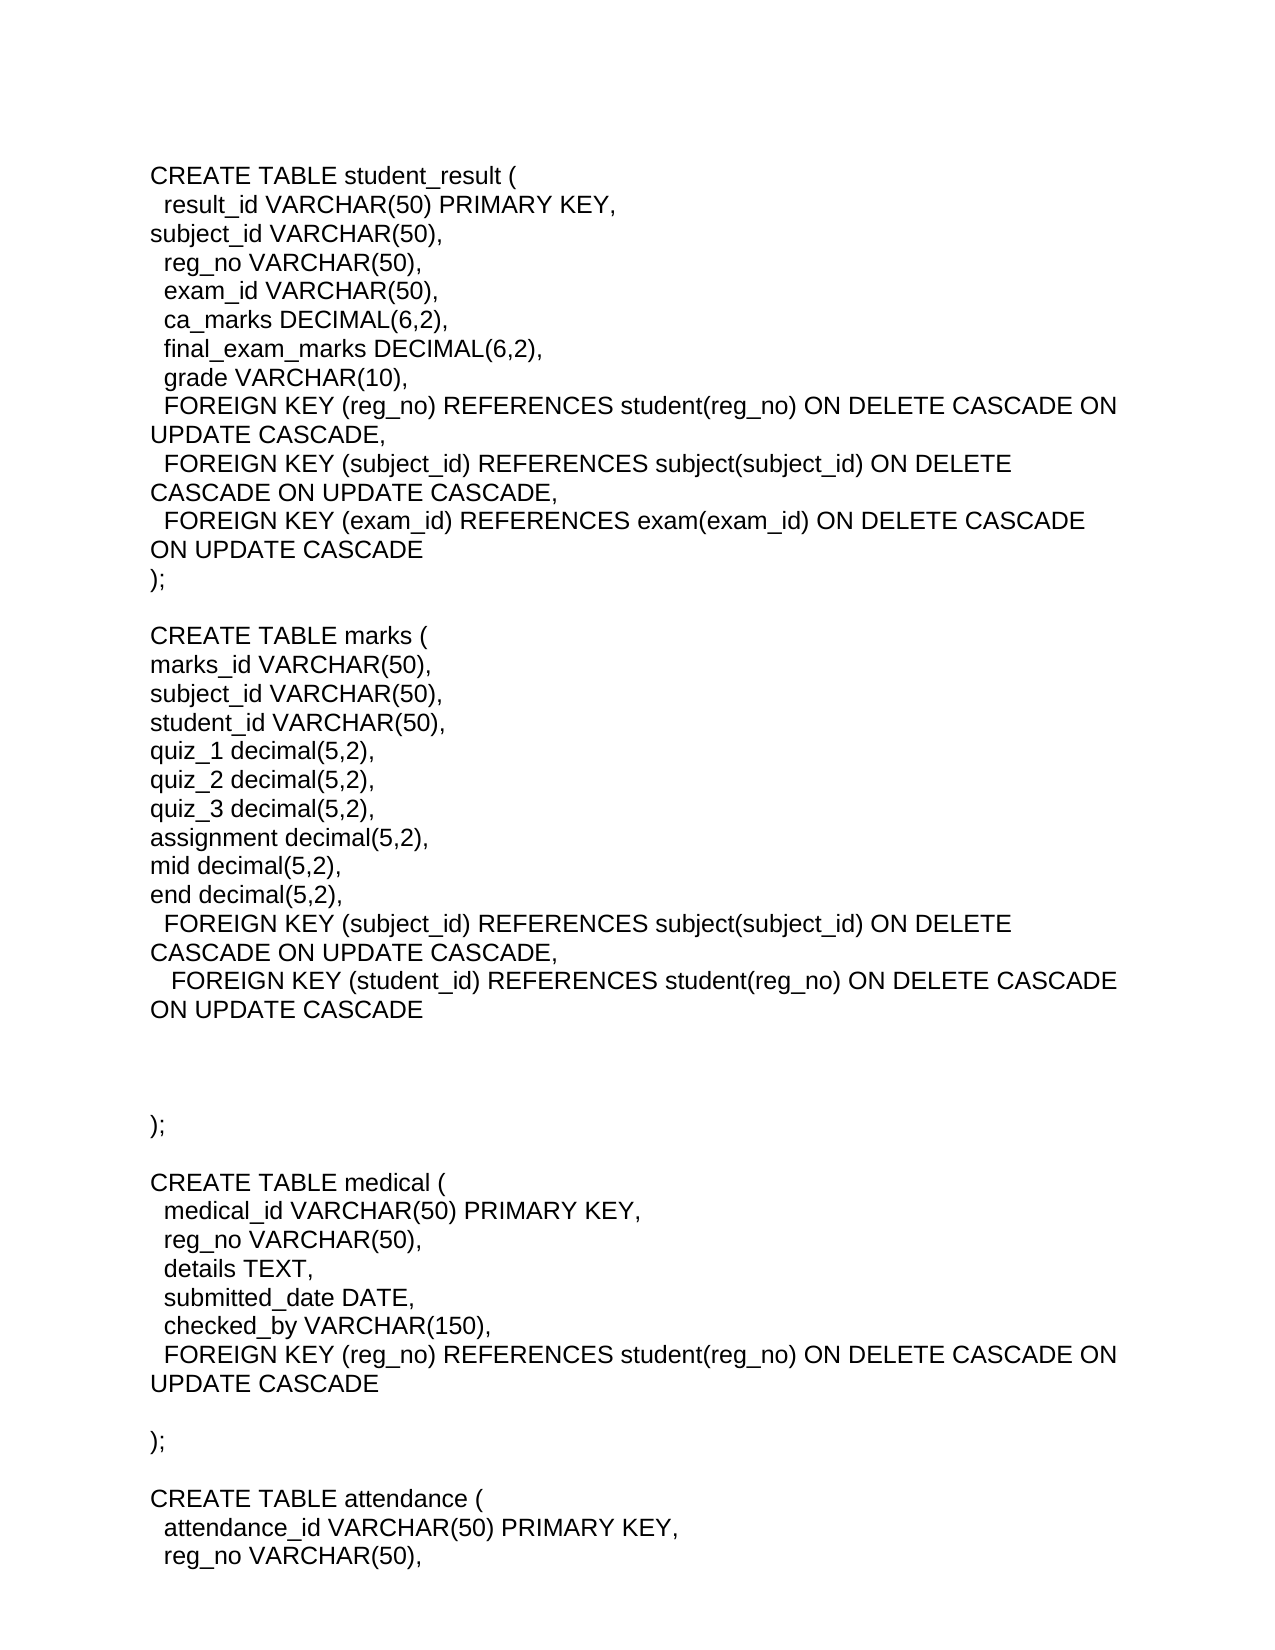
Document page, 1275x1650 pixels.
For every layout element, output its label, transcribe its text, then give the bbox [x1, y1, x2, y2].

text medical_id VARCHAR(50) PRIMARY KEY, [150, 1196, 1125, 1225]
text student_id VARCHAR(50), [150, 707, 1125, 736]
text quiz_1 decimal(5,2), [150, 736, 1125, 765]
text ); [150, 1426, 1125, 1455]
text submitted_date DATE, [150, 1282, 1125, 1311]
text attendance_id VARCHAR(50) PRIMARY KEY, [150, 1512, 1125, 1541]
text ); [150, 1110, 1125, 1139]
text details TEXT, [150, 1254, 1125, 1282]
text subject_id VARCHAR(50), [150, 679, 1125, 707]
text reg_no VARCHAR(50), [150, 247, 1125, 276]
text reg_no VARCHAR(50), [150, 1225, 1125, 1254]
text FOREIGN KEY (exam_id) REFERENCES exam(exam_id) ON DELETE CASCADE ON UPDATE CASCADE [150, 506, 1125, 564]
text result_id VARCHAR(50) PRIMARY KEY, [150, 190, 1125, 219]
text marks_id VARCHAR(50), [150, 650, 1125, 679]
text exam_id VARCHAR(50), [150, 276, 1125, 305]
text ca_marks DECIMAL(6,2), [150, 305, 1125, 334]
text reg_no VARCHAR(50), [150, 1541, 1125, 1570]
text CREATE TABLE attendance ( [150, 1484, 1125, 1512]
text quiz_3 decimal(5,2), [150, 794, 1125, 822]
text ); [150, 564, 1125, 592]
text FOREIGN KEY (reg_no) REFERENCES student(reg_no) ON DELETE CASCADE ON UPDATE CASCADE [150, 1340, 1125, 1397]
text FOREIGN KEY (subject_id) REFERENCES subject(subject_id) ON DELETE CASCADE ON UPDATE CASCADE, [150, 449, 1125, 506]
text checked_by VARCHAR(150), [150, 1311, 1125, 1340]
text mid decimal(5,2), [150, 851, 1125, 880]
text end decimal(5,2), [150, 880, 1125, 909]
text subject_id VARCHAR(50), [150, 219, 1125, 247]
text assignment decimal(5,2), [150, 822, 1125, 851]
text CREATE TABLE student_result ( [150, 161, 1125, 190]
text FOREIGN KEY (student_id) REFERENCES student(reg_no) ON DELETE CASCADE ON UPDATE CASCADE [150, 966, 1125, 1024]
text CREATE TABLE medical ( [150, 1167, 1125, 1196]
text CREATE TABLE marks ( [150, 621, 1125, 650]
text final_exam_marks DECIMAL(6,2), [150, 334, 1125, 362]
text quiz_2 decimal(5,2), [150, 765, 1125, 794]
text FOREIGN KEY (subject_id) REFERENCES subject(subject_id) ON DELETE CASCADE ON UPDATE CASCADE, [150, 909, 1125, 966]
text FOREIGN KEY (reg_no) REFERENCES student(reg_no) ON DELETE CASCADE ON UPDATE CASCADE, [150, 391, 1125, 449]
text grade VARCHAR(10), [150, 362, 1125, 391]
